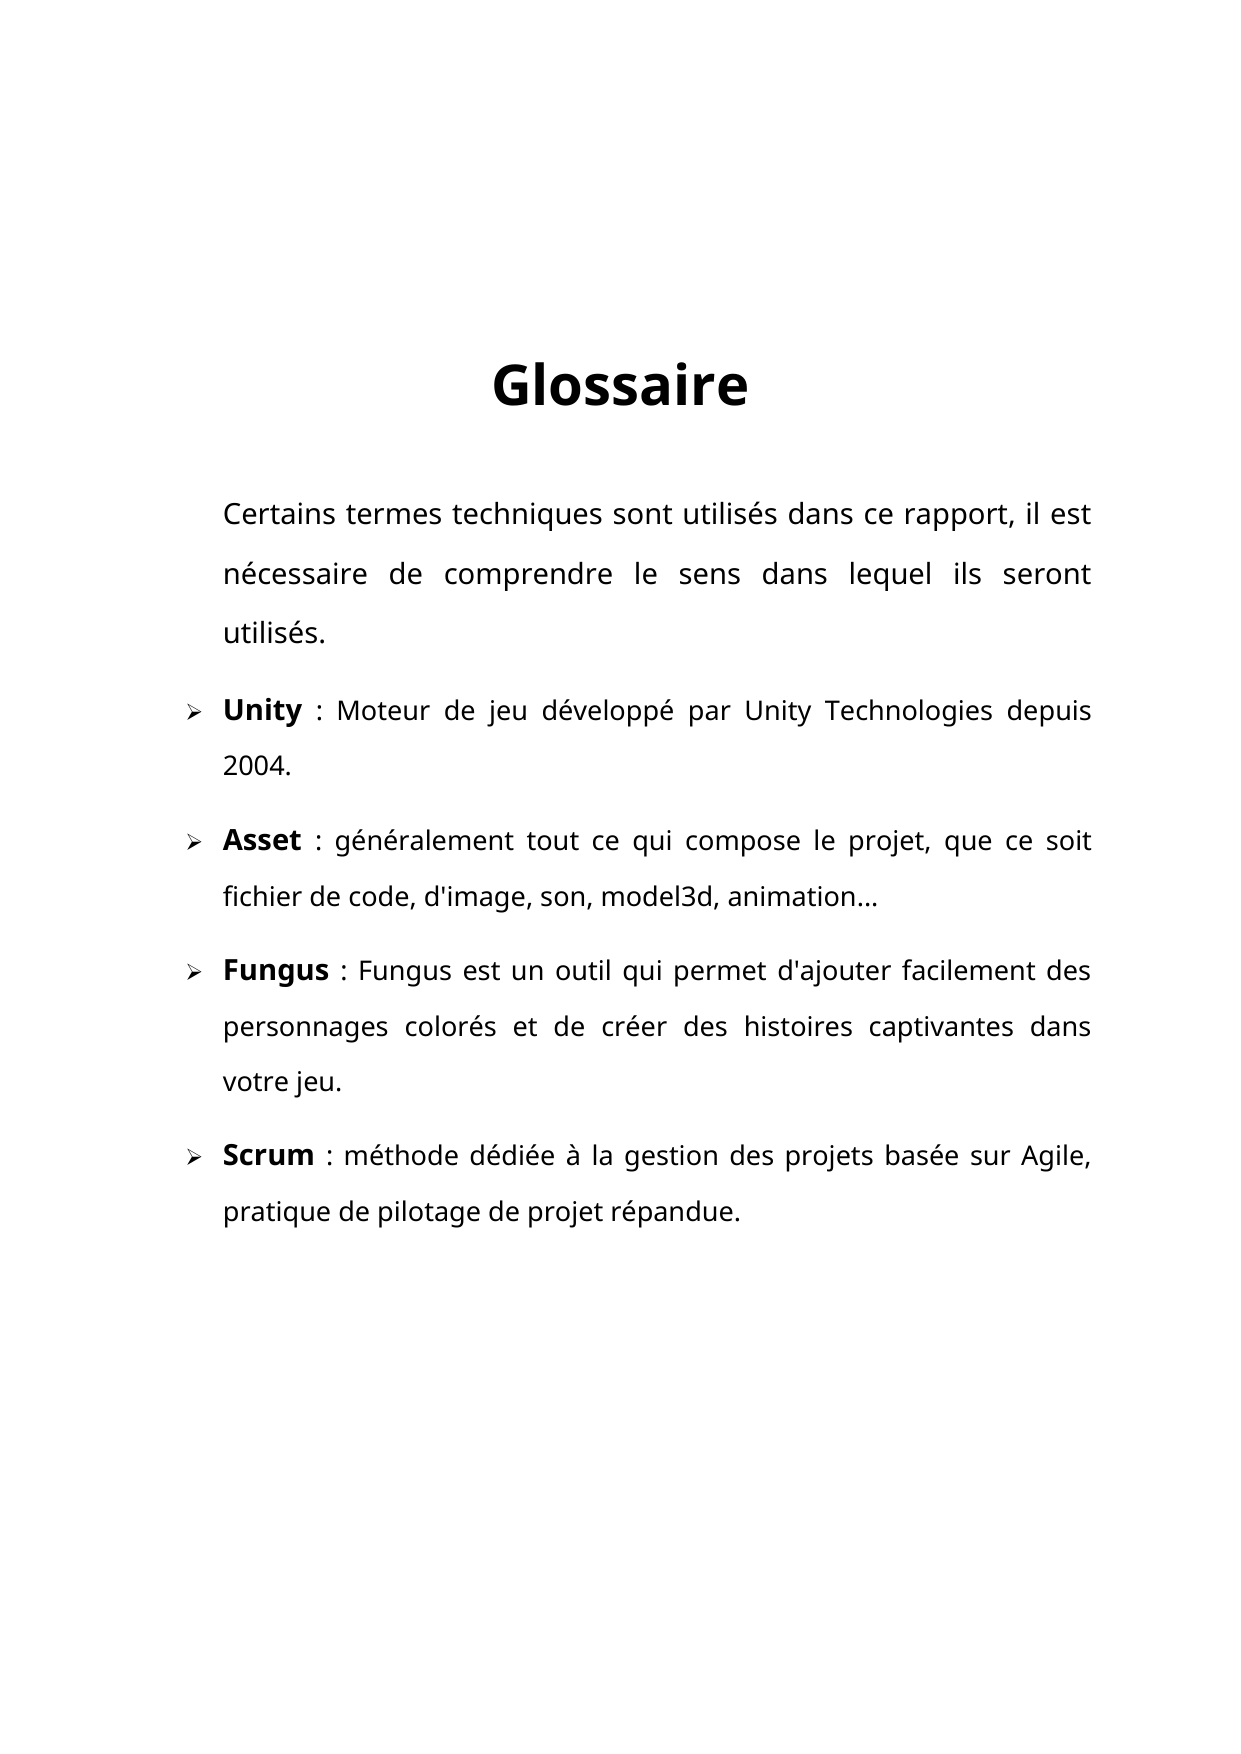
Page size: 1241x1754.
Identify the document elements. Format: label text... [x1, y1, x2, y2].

list Fungus : Fungus est un outil qui permet d'ajouter facilement des personnages colorés et de créer des histoires captivantes dans votre jeu. [185, 949, 1093, 1099]
text Glossaire [148, 345, 1093, 422]
list Scrum : méthode dédiée à la gestion des projets basée sur Agile, pratique de pilotage de projet répandue. [185, 1134, 1093, 1229]
list Asset : généralement tout ce qui compose le projet, que ce soit fichier de code, d'image, son, model3d, animation... [185, 819, 1093, 914]
list Certains termes techniques sont utilisés dans ce rapport, il est nécessaire de comprendre le sens dans lequel ils seront utilisés. [185, 494, 1093, 652]
list Unity : Moteur de jeu développé par Unity Technologies depuis 2004. [185, 689, 1093, 784]
